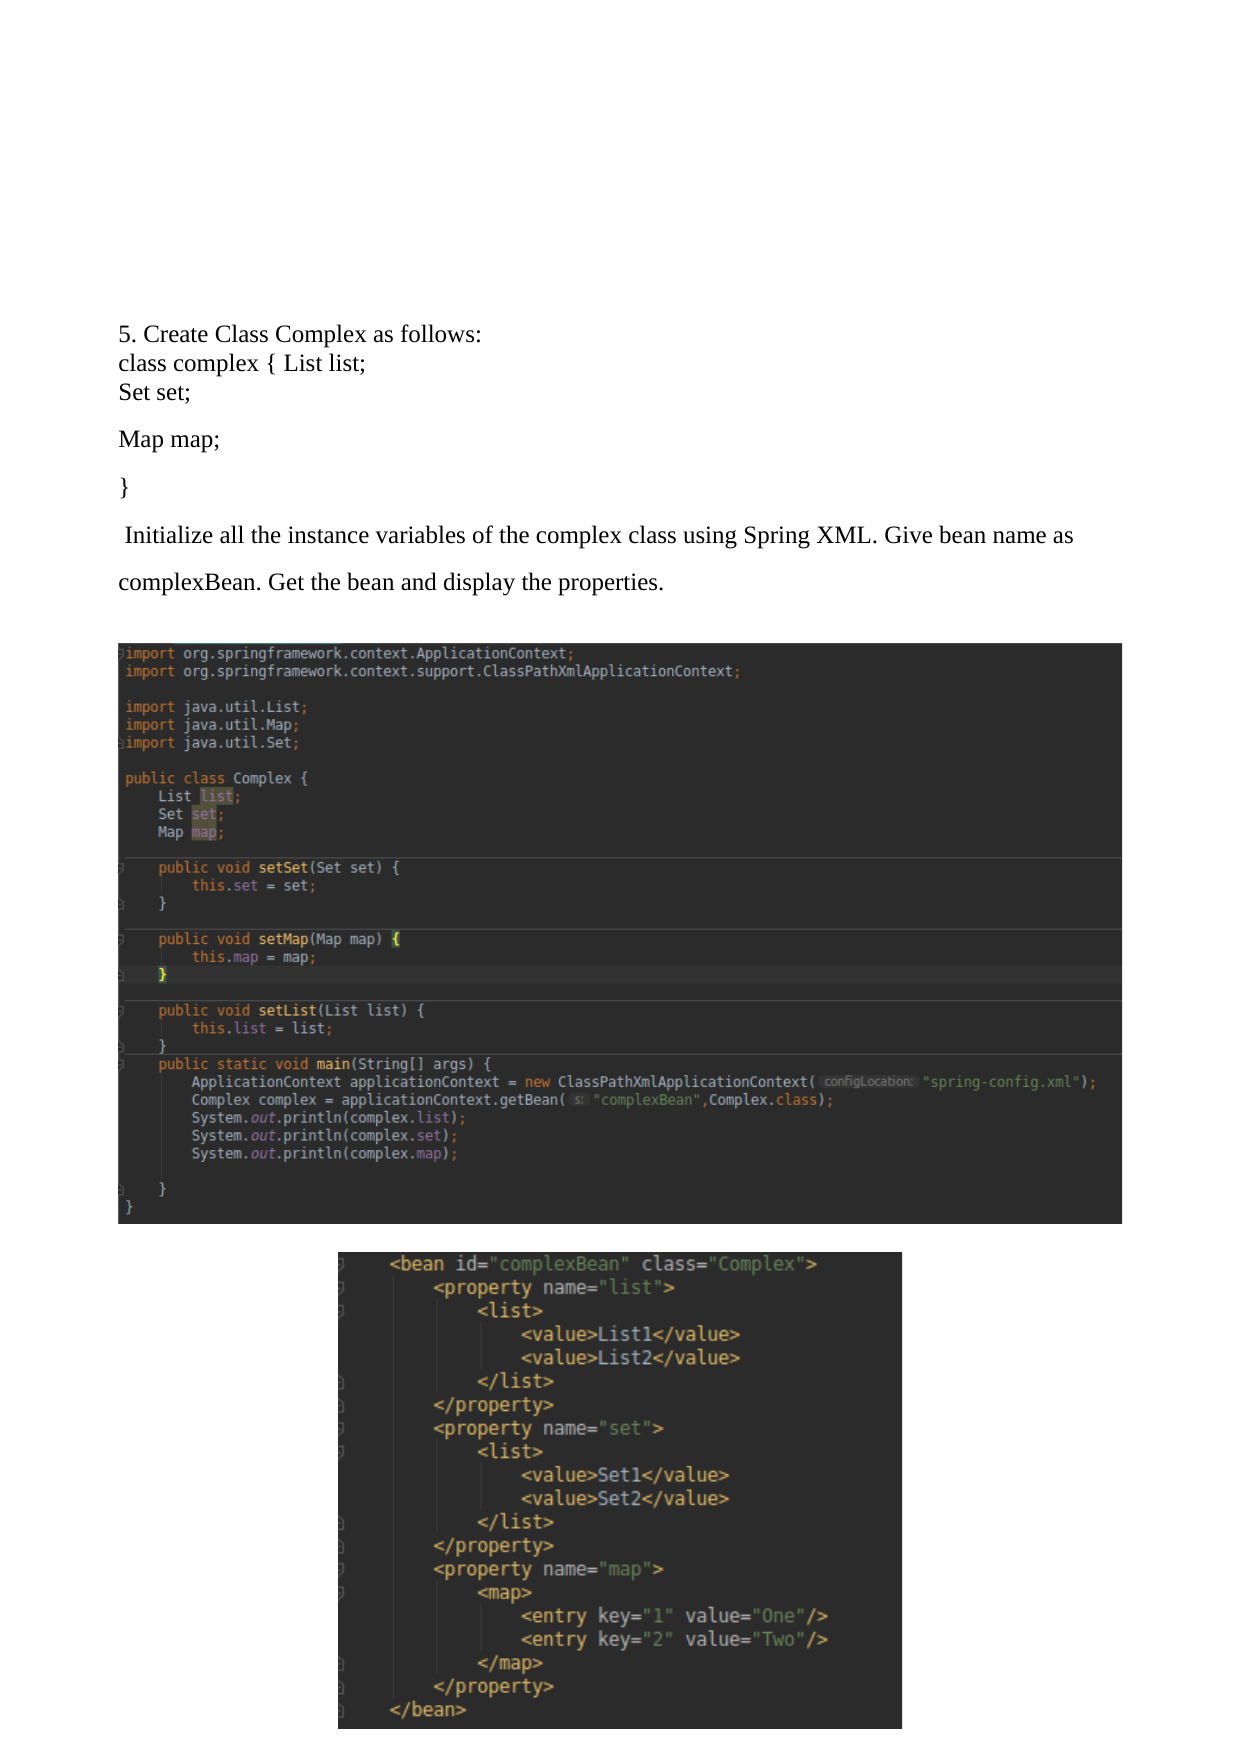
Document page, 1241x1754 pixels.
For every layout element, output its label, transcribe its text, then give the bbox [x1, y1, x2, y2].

text 5. Create Class Complex as follows: [118, 319, 1122, 348]
text Initialize all the instance variables of the complex class using Spring XML. Give bean name as [118, 520, 1122, 548]
picture [338, 1252, 903, 1729]
text complexBean. Get the bean and display the properties. [118, 567, 1122, 596]
text } [118, 472, 1122, 501]
text class complex { List list; [118, 348, 1122, 377]
text Map map; [118, 424, 1122, 453]
picture [118, 643, 1123, 1224]
text Set set; [118, 377, 1122, 406]
